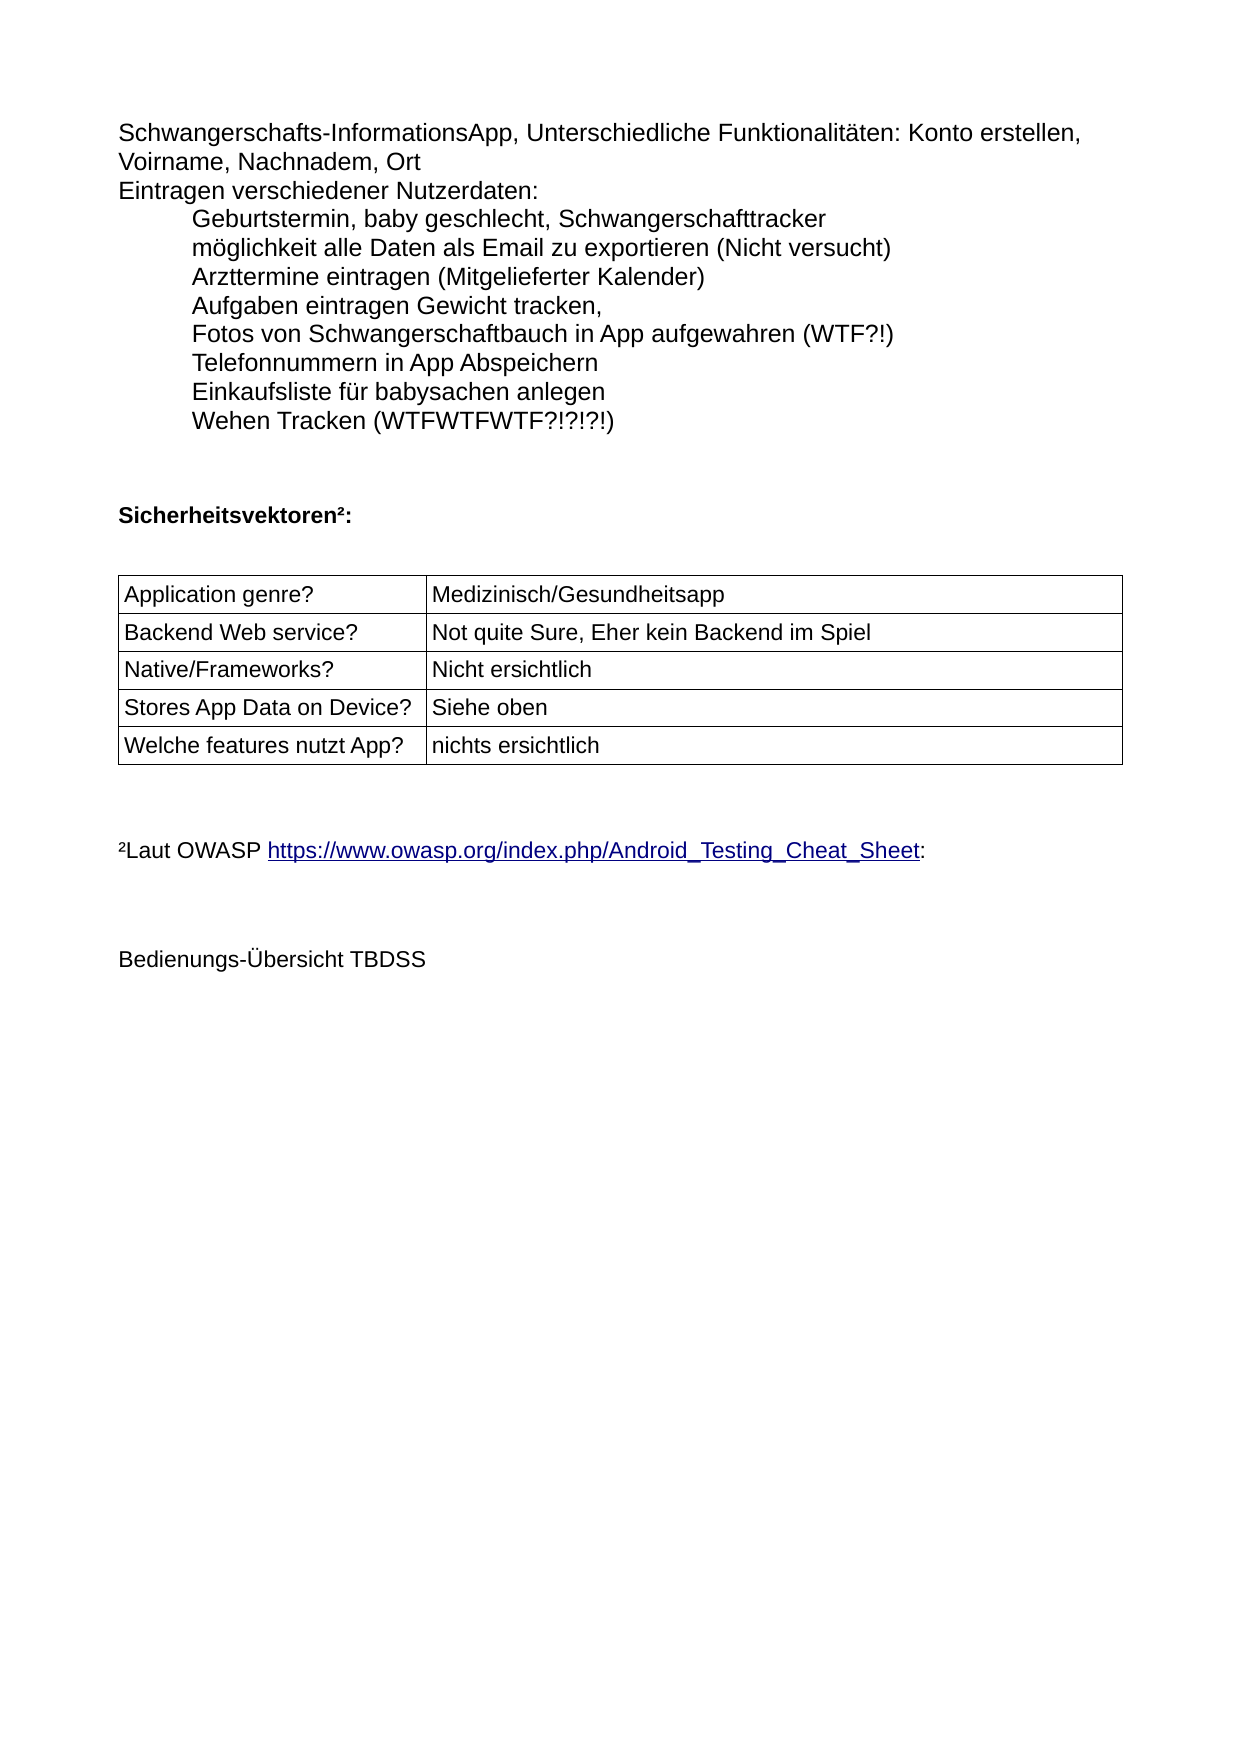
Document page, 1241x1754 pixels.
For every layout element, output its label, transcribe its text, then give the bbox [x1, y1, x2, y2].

text Fotos von Schwangerschaftbauch in App aufgewahren (WTF?!) [118, 319, 1122, 348]
text Eintragen verschiedener Nutzerdaten: [118, 176, 1122, 204]
table_cell Nicht ersichtlich [427, 652, 1122, 688]
table_cell Stores App Data on Device? [119, 690, 426, 726]
table_header Medizinisch/Gesundheitsapp [427, 576, 1122, 613]
text Arzttermine eintragen (Mitgelieferter Kalender) [118, 262, 1122, 291]
text Bedienungs-Übersicht TBDSS [118, 946, 1122, 972]
table_cell Siehe oben [427, 690, 1122, 726]
text Telefonnummern in App Abspeichern [118, 348, 1122, 377]
table_cell Not quite Sure, Eher kein Backend im Spiel [427, 614, 1122, 651]
table_cell Backend Web service? [119, 614, 426, 651]
text Sicherheitsvektoren²: [118, 502, 1122, 528]
table_cell Welche features nutzt App? [119, 727, 426, 764]
text Wehen Tracken (WTFWTFWTF?!?!?!) [118, 406, 1122, 434]
table_cell Native/Frameworks? [119, 652, 426, 688]
text Aufgaben eintragen Gewicht tracken, [118, 291, 1122, 319]
text Einkaufsliste für babysachen anlegen [118, 377, 1122, 406]
text ²Laut OWASP https://www.owasp.org/index.php/Android_Testing_Cheat_Sheet: [118, 801, 1122, 863]
text Geburtstermin, baby geschlecht, Schwangerschafttracker [118, 204, 1122, 233]
text möglichkeit alle Daten als Email zu exportieren (Nicht versucht) [118, 233, 1122, 262]
text Schwangerschafts-InformationsApp, Unterschiedliche Funktionalitäten: Konto erstellen, Voirname, Nachnadem, Ort [118, 118, 1122, 176]
table_cell nichts ersichtlich [427, 727, 1122, 764]
table_header Application genre? [119, 576, 426, 613]
